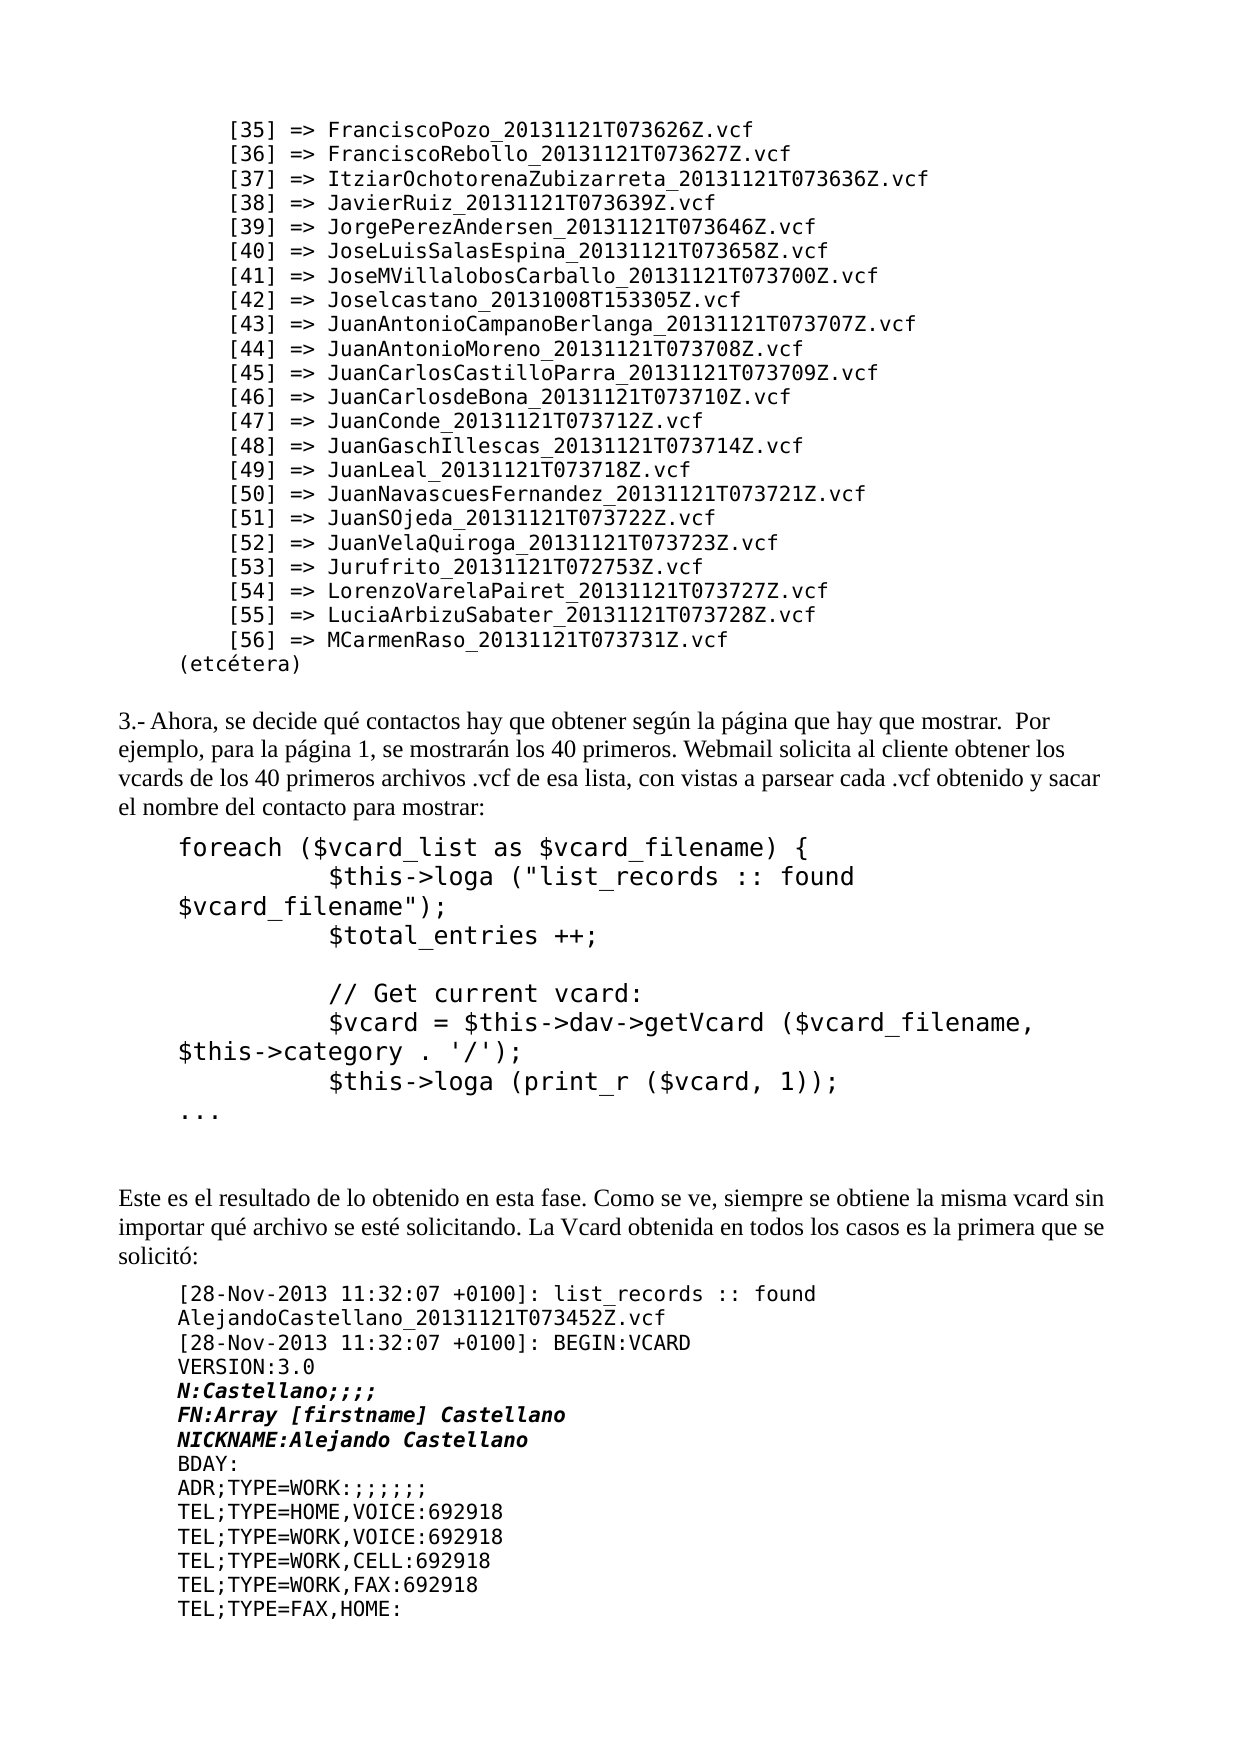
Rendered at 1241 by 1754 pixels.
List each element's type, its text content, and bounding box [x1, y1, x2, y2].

text [35] => FranciscoPozo_20131121T073626Z.vcf [36] => FranciscoRebollo_20131121T073627Z.vcf [37] => ItziarOchotorenaZubizarreta_20131121T073636Z.vcf [38] => JavierRuiz_20131121T073639Z.vcf [39] => JorgePerezAndersen_20131121T073646Z.vcf [40] => JoseLuisSalasEspina_20131121T073658Z.vcf [41] => JoseMVillalobosCarballo_20131121T073700Z.vcf [42] => Joselcastano_20131008T153305Z.vcf [43] => JuanAntonioCampanoBerlanga_20131121T073707Z.vcf [44] => JuanAntonioMoreno_20131121T073708Z.vcf [45] => JuanCarlosCastilloParra_20131121T073709Z.vcf [46] => JuanCarlosdeBona_20131121T073710Z.vcf [47] => JuanConde_20131121T073712Z.vcf [48] => JuanGaschIllescas_20131121T073714Z.vcf [49] => JuanLeal_20131121T073718Z.vcf [50] => JuanNavascuesFernandez_20131121T073721Z.vcf [51] => JuanSOjeda_20131121T073722Z.vcf [52] => JuanVelaQuiroga_20131121T073723Z.vcf [53] => Jurufrito_20131121T072753Z.vcf [54] => LorenzoVarelaPairet_20131121T073727Z.vcf [55] => LuciaArbizuSabater_20131121T073728Z.vcf [56] => MCarmenRaso_20131121T073731Z.vcf (etcétera) [177, 118, 1063, 676]
text Este es el resultado de lo obtenido en esta fase. Como se ve, siempre se obtiene la misma vcard sin importar qué archivo se esté solicitando. La Vcard obtenida en todos los casos es la primera que se solicitó: [118, 1154, 1122, 1269]
text foreach ($vcard_list as $vcard_filename) { $this->loga ("list_records :: found $vcard_filename"); $total_entries ++; // Get current vcard: $vcard = $this->dav->getVcard ($vcard_filename, $this->category . '/'); $this->loga (print_r ($vcard, 1)); ... [177, 833, 1063, 1125]
text [28-Nov-2013 11:32:07 +0100]: list_records :: found AlejandoCastellano_20131121T073452Z.vcf [28-Nov-2013 11:32:07 +0100]: BEGIN:VCARD VERSION:3.0 N:Castellano;;;; FN:Array [firstname] Castellano NICKNAME:Alejando Castellano BDAY: ADR;TYPE=WORK:;;;;;; TEL;TYPE=HOME,VOICE:692918 TEL;TYPE=WORK,VOICE:692918 TEL;TYPE=WORK,CELL:692918 TEL;TYPE=WORK,FAX:692918 TEL;TYPE=FAX,HOME: [177, 1282, 1063, 1622]
text 3.- Ahora, se decide qué contactos hay que obtener según la página que hay que mostrar. Por ejemplo, para la página 1, se mostrarán los 40 primeros. Webmail solicita al cliente obtener los vcards de los 40 primeros archivos .vcf de esa lista, con vistas a parsear cada .vcf obtenido y sacar el nombre del contacto para mostrar: [118, 706, 1122, 821]
